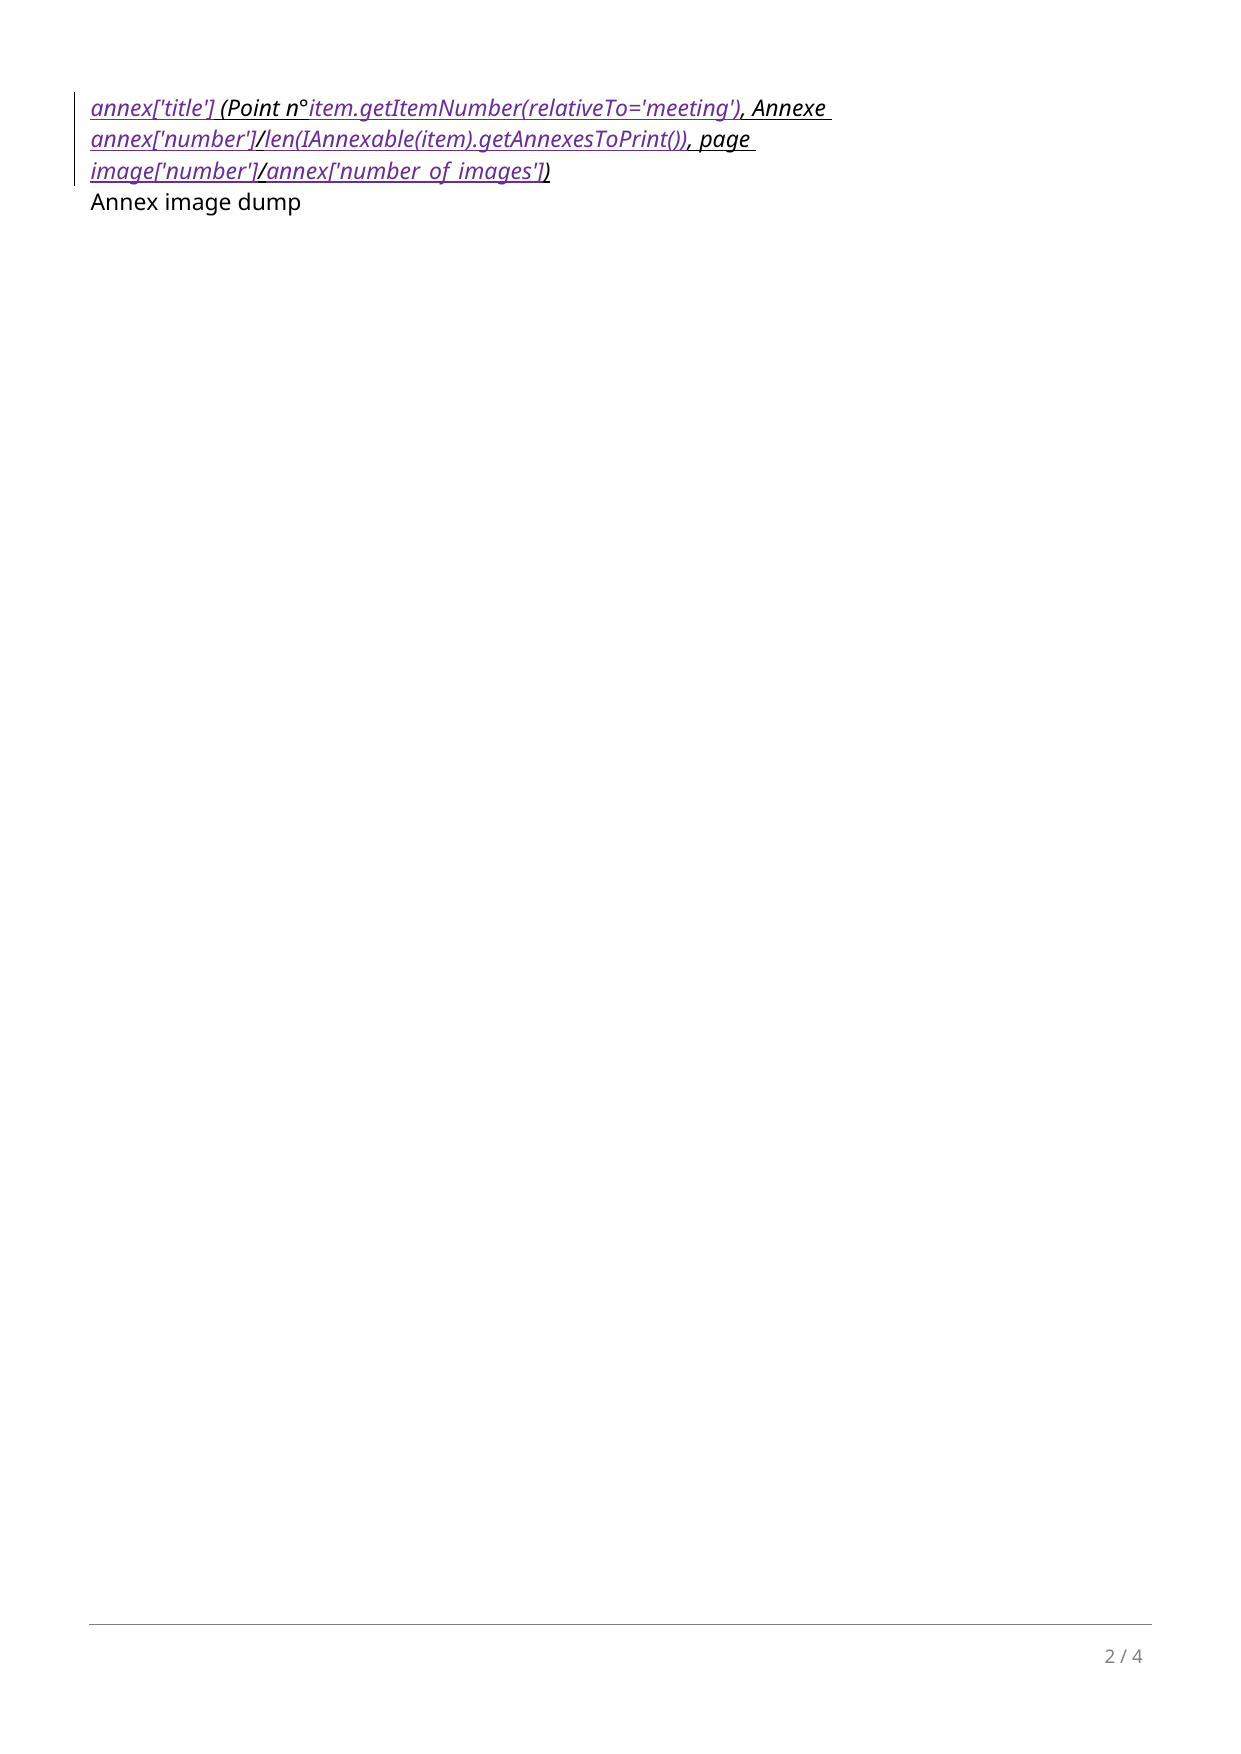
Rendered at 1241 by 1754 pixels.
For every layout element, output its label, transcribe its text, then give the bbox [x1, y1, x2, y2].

table_header [89, 59, 1152, 90]
table_header annex['title'] (Point n°item.getItemNumber(relativeTo='meeting'), Annexe annex['number']/len(IAnnexable(item).getAnnexesToPrint()), page image['number']/annex['number_of_images']) Annex image dump [89, 90, 1152, 1608]
